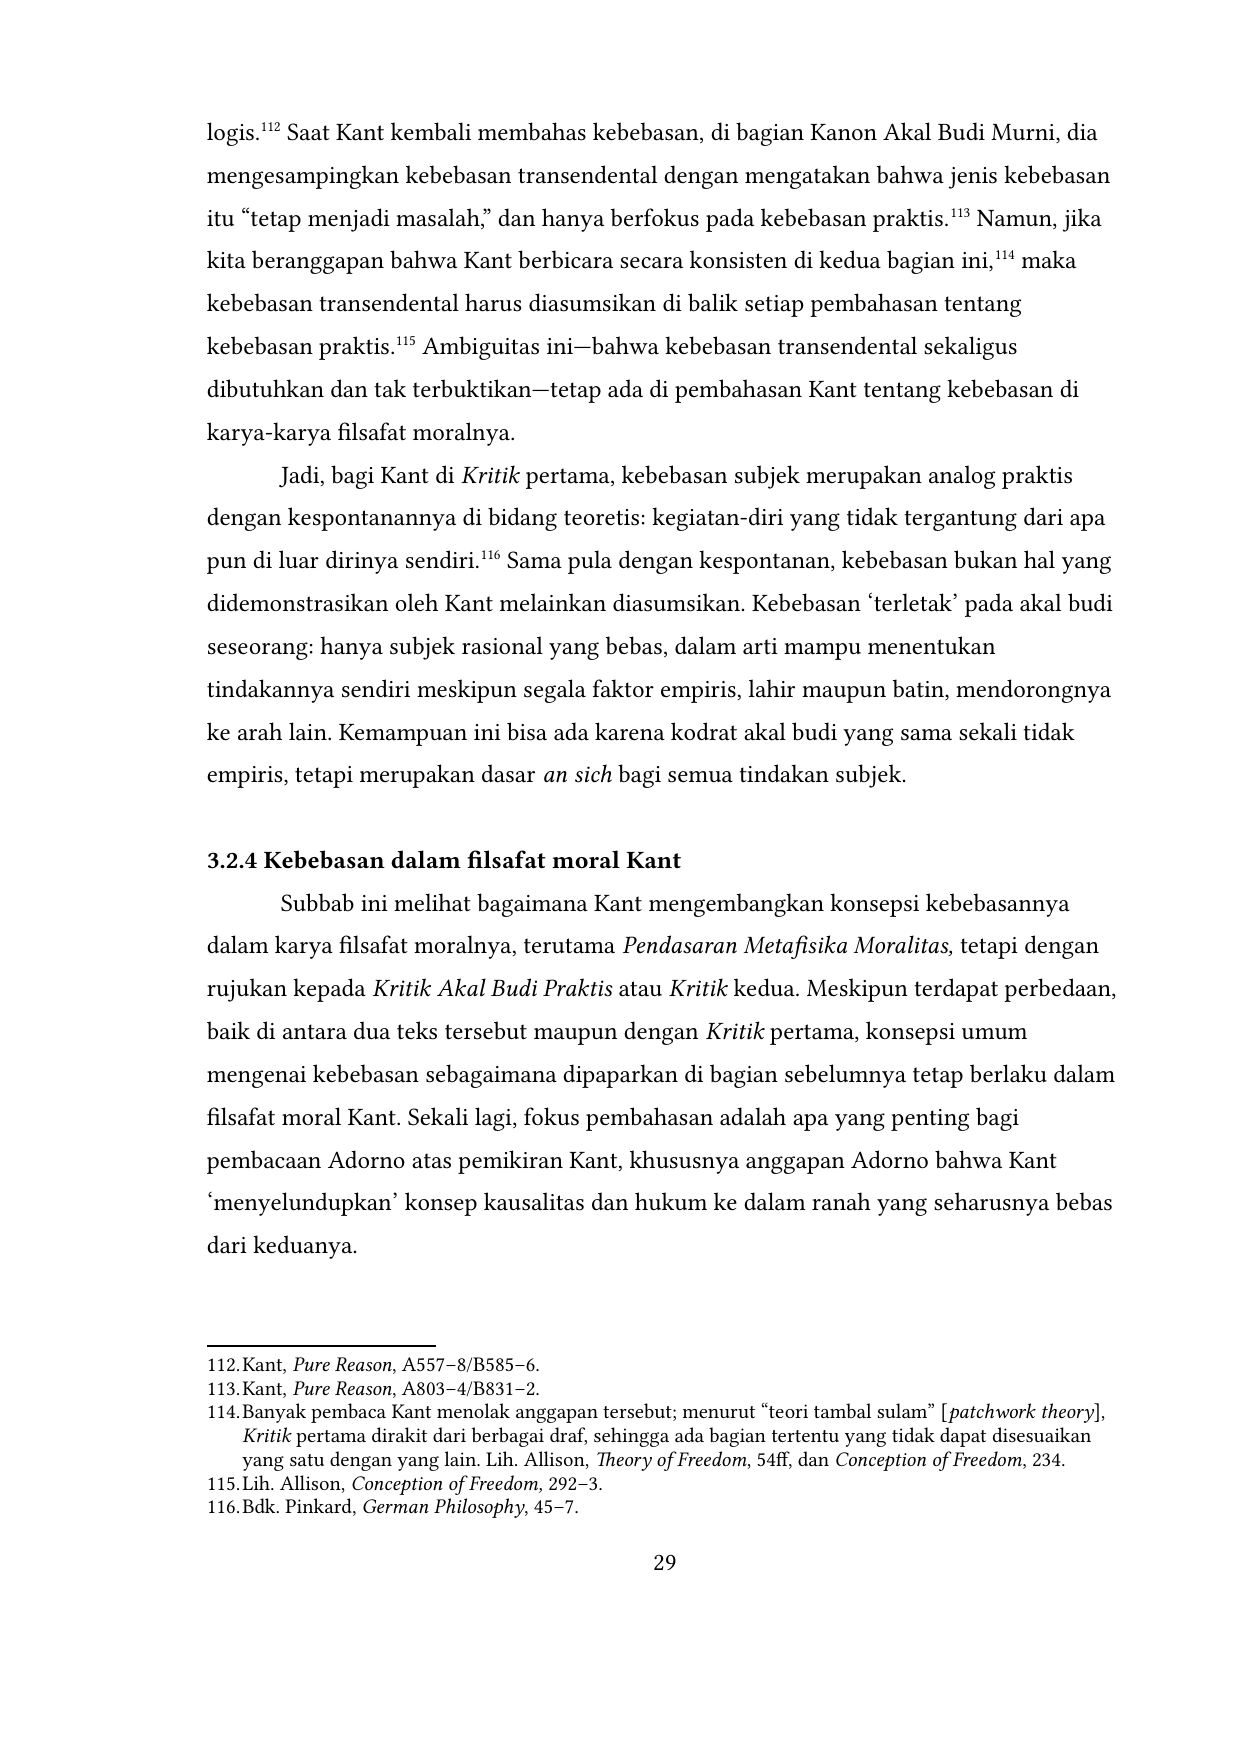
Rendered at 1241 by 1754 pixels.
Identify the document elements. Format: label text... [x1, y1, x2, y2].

text 3.2.4 Kebebasan dalam filsafat moral Kant [207, 846, 1122, 874]
text Jadi, bagi Kant di Kritik pertama, kebebasan subjek merupakan analog praktis dengan kespontanannya di bidang teoretis: kegiatan-diri yang tidak tergantung dari apa pun di luar dirinya sendiri. Sama pula dengan kespontanan, kebebasan bukan hal yang didemonstrasikan oleh Kant melainkan diasumsikan. Kebebasan ‘terletak’ pada akal budi seseorang: hanya subjek rasional yang bebas, dalam arti mampu menentukan tindakannya sendiri meskipun segala faktor empiris, lahir maupun batin, mendorongnya ke arah lain. Kemampuan ini bisa ada karena kodrat akal budi yang sama sekali tidak empiris, tetapi merupakan dasar an sich bagi semua tindakan subjek. [207, 461, 1122, 789]
text Lih. Allison, Conception of Freedom, 292–3. [207, 1471, 1122, 1495]
text Kant, Pure Reason, A803–4/B831–2. [207, 1376, 1122, 1400]
text Kant, Pure Reason, A557–8/B585–6. [207, 1352, 1122, 1376]
text Bdk. Pinkard, German Philosophy, 45–7. [207, 1495, 1122, 1519]
text Banyak pembaca Kant menolak anggapan tersebut; menurut “teori tambal sulam” [patchwork theory], Kritik pertama dirakit dari berbagai draf, sehingga ada bagian tertentu yang tidak dapat disesuaikan yang satu dengan yang lain. Lih. Allison, Theory of Freedom, 54ff, dan Conception of Freedom, 234. [207, 1400, 1122, 1471]
text Subbab ini melihat bagaimana Kant mengembangkan konsepsi kebebasannya dalam karya filsafat moralnya, terutama Pendasaran Metafisika Moralitas, tetapi dengan rujukan kepada Kritik Akal Budi Praktis atau Kritik kedua. Meskipun terdapat perbedaan, baik di antara dua teks tersebut maupun dengan Kritik pertama, konsepsi umum mengenai kebebasan sebagaimana dipaparkan di bagian sebelumnya tetap berlaku dalam filsafat moral Kant. Sekali lagi, fokus pembahasan adalah apa yang penting bagi pembacaan Adorno atas pemikiran Kant, khususnya anggapan Adorno bahwa Kant ‘menyelundupkan’ konsep kausalitas dan hukum ke dalam ranah yang seharusnya bebas dari keduanya. [207, 889, 1122, 1260]
text Satu pokok terakhir yang penting mengenai kebebasan di Kritik pertama: Kant tidak menganggap kebebasan ini dibuktikan ada. Yang penting baginya hanyalah menunjukkan bahwa kebebasan transendental tidak bertentangan dengan universalitas kausalitas alam, sehingga keberadaan akan keduanya tidak menghasilkan kontradiksi logis. Saat Kant kembali membahas kebebasan, di bagian Kanon Akal Budi Murni, dia mengesampingkan kebebasan transendental dengan mengatakan bahwa jenis kebebasan itu “tetap menjadi masalah,” dan hanya berfokus pada kebebasan praktis. Namun, jika kita beranggapan bahwa Kant berbicara secara konsisten di kedua bagian ini, maka kebebasan transendental harus diasumsikan di balik setiap pembahasan tentang kebebasan praktis. Ambiguitas ini—bahwa kebebasan transendental sekaligus dibutuhkan dan tak terbuktikan—tetap ada di pembahasan Kant tentang kebebasan di karya-karya filsafat moralnya. [207, 118, 1122, 446]
